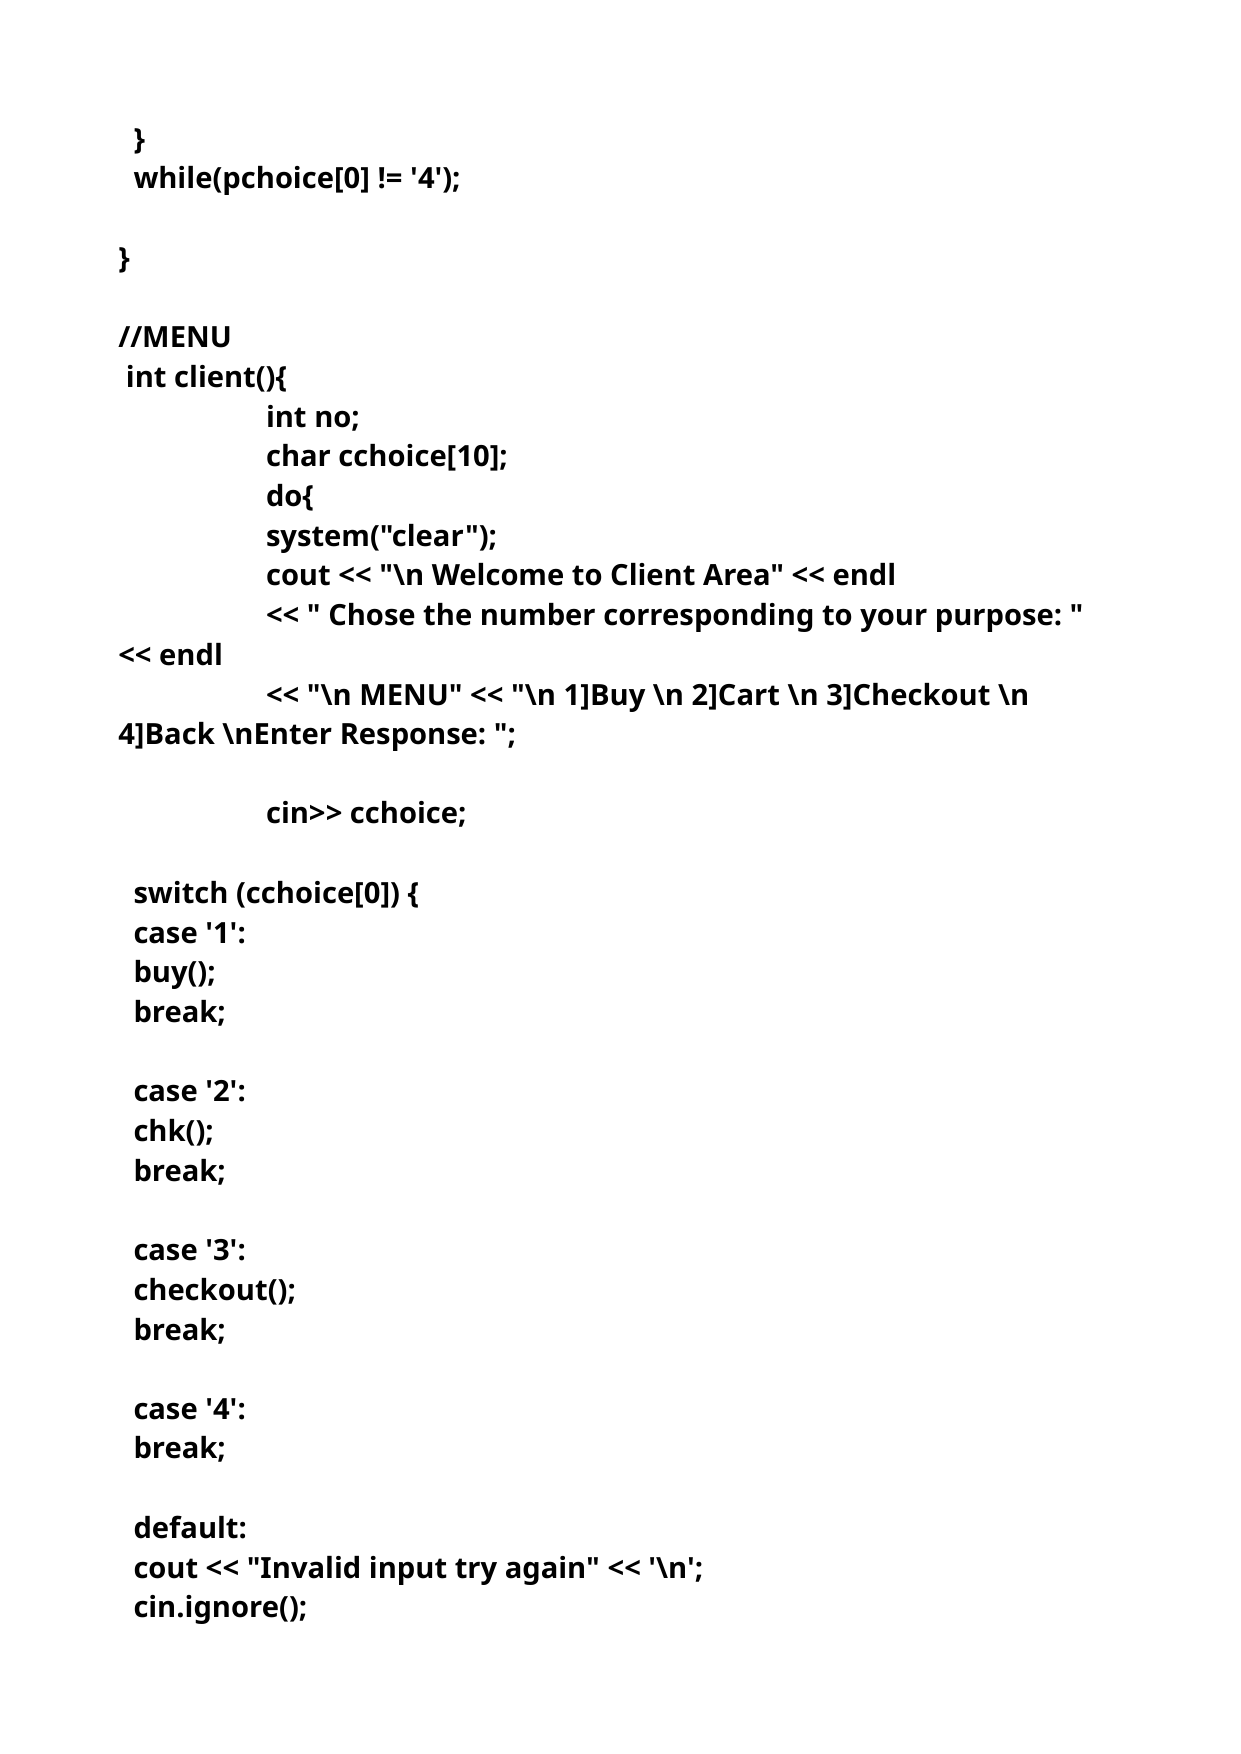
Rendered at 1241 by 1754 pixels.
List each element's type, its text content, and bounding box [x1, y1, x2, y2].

text cin.ignore(); [118, 1587, 1122, 1626]
text case '2': [118, 1071, 1122, 1110]
text int client(){ [118, 356, 1122, 396]
text break; [118, 991, 1122, 1031]
text int no; [118, 396, 1122, 436]
text << " Chose the number corresponding to your purpose: " << endl [118, 594, 1122, 674]
text default: [118, 1507, 1122, 1547]
text switch (cchoice[0]) { [118, 872, 1122, 912]
text system("clear"); [118, 515, 1122, 555]
text cin>> cchoice; [118, 793, 1122, 832]
text break; [118, 1150, 1122, 1190]
text case '3': [118, 1229, 1122, 1269]
text chk(); [118, 1110, 1122, 1150]
text while(pchoice[0] != '4'); [118, 158, 1122, 197]
text //MENU [118, 317, 1122, 356]
text char cchoice[10]; [118, 436, 1122, 475]
text break; [118, 1428, 1122, 1467]
text buy(); [118, 952, 1122, 991]
text case '4': [118, 1388, 1122, 1428]
text do{ [118, 475, 1122, 515]
text cout << "Invalid input try again" << '\n'; [118, 1547, 1122, 1587]
text } [118, 118, 1122, 158]
text cout << "\n Welcome to Client Area" << endl [118, 555, 1122, 594]
text checkout(); [118, 1269, 1122, 1309]
text break; [118, 1309, 1122, 1348]
text } [118, 237, 1122, 277]
text << "\n MENU" << "\n 1]Buy \n 2]Cart \n 3]Checkout \n 4]Back \nEnter Response: "; [118, 674, 1122, 753]
text case '1': [118, 912, 1122, 952]
